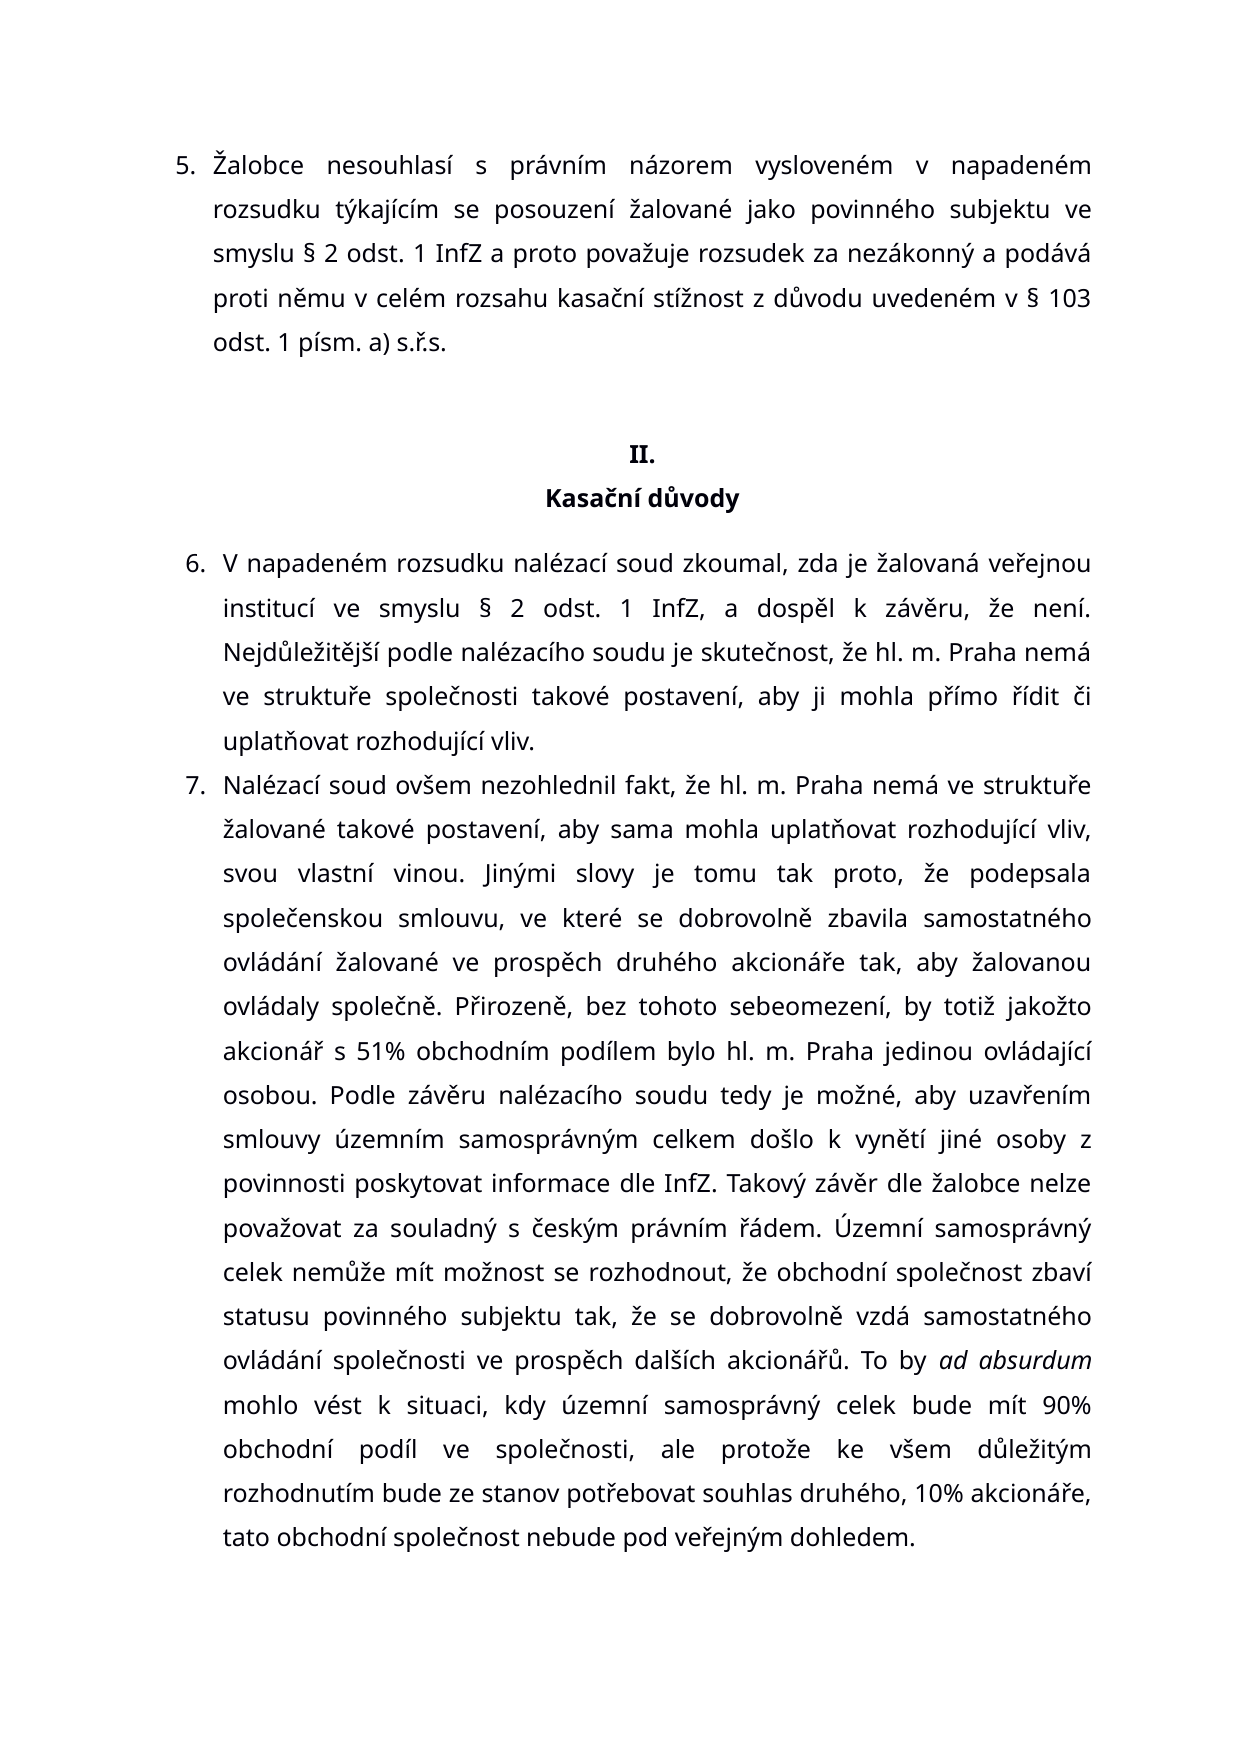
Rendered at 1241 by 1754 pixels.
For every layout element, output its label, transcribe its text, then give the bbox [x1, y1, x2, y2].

list V napadeném rozsudku nalézací soud zkoumal, zda je žalovaná veřejnou institucí ve smyslu § 2 odst. 1 InfZ, a dospěl k závěru, že není. Nejdůležitější podle nalézacího soudu je skutečnost, že hl. m. Praha nemá ve struktuře společnosti takové postavení, aby ji mohla přímo řídit či uplatňovat rozhodující vliv. [185, 546, 1093, 757]
list Nalézací soud ovšem nezohlednil fakt, že hl. m. Praha nemá ve struktuře žalované takové postavení, aby sama mohla uplatňovat rozhodující vliv, svou vlastní vinou. Jinými slovy je tomu tak proto, že podepsala společenskou smlouvu, ve které se dobrovolně zbavila samostatného ovládání žalované ve prospěch druhého akcionáře tak, aby žalovanou ovládaly společně. Přirozeně, bez tohoto sebeomezení, by totiž jakožto akcionář s 51% obchodním podílem bylo hl. m. Praha jedinou ovládající osobou. Podle závěru nalézacího soudu tedy je možné, aby uzavřením smlouvy územním samosprávným celkem došlo k vynětí jiné osoby z povinnosti poskytovat informace dle InfZ. Takový závěr dle žalobce nelze považovat za souladný s českým právním řádem. Územní samosprávný celek nemůže mít možnost se rozhodnout, že obchodní společnost zbaví statusu povinného subjektu tak, že se dobrovolně vzdá samostatného ovládání společnosti ve prospěch dalších akcionářů. To by ad absurdum mohlo vést k situaci, kdy územní samosprávný celek bude mít 90% obchodní podíl ve společnosti, ale protože ke všem důležitým rozhodnutím bude ze stanov potřebovat souhlas druhého, 10% akcionáře, tato obchodní společnost nebude pod veřejným dohledem. [185, 767, 1093, 1554]
list Žalobce nesouhlasí s právním názorem vysloveném v napadeném rozsudku týkajícím se posouzení žalované jako povinného subjektu ve smyslu § 2 odst. 1 InfZ a proto považuje rozsudek za nezákonný a podává proti němu v celém rozsahu kasační stížnost z důvodu uvedeném v § 103 odst. 1 písm. a) s.ř.s. [175, 148, 1093, 359]
text Kasační důvody [192, 481, 1093, 515]
text II. [192, 437, 1093, 471]
